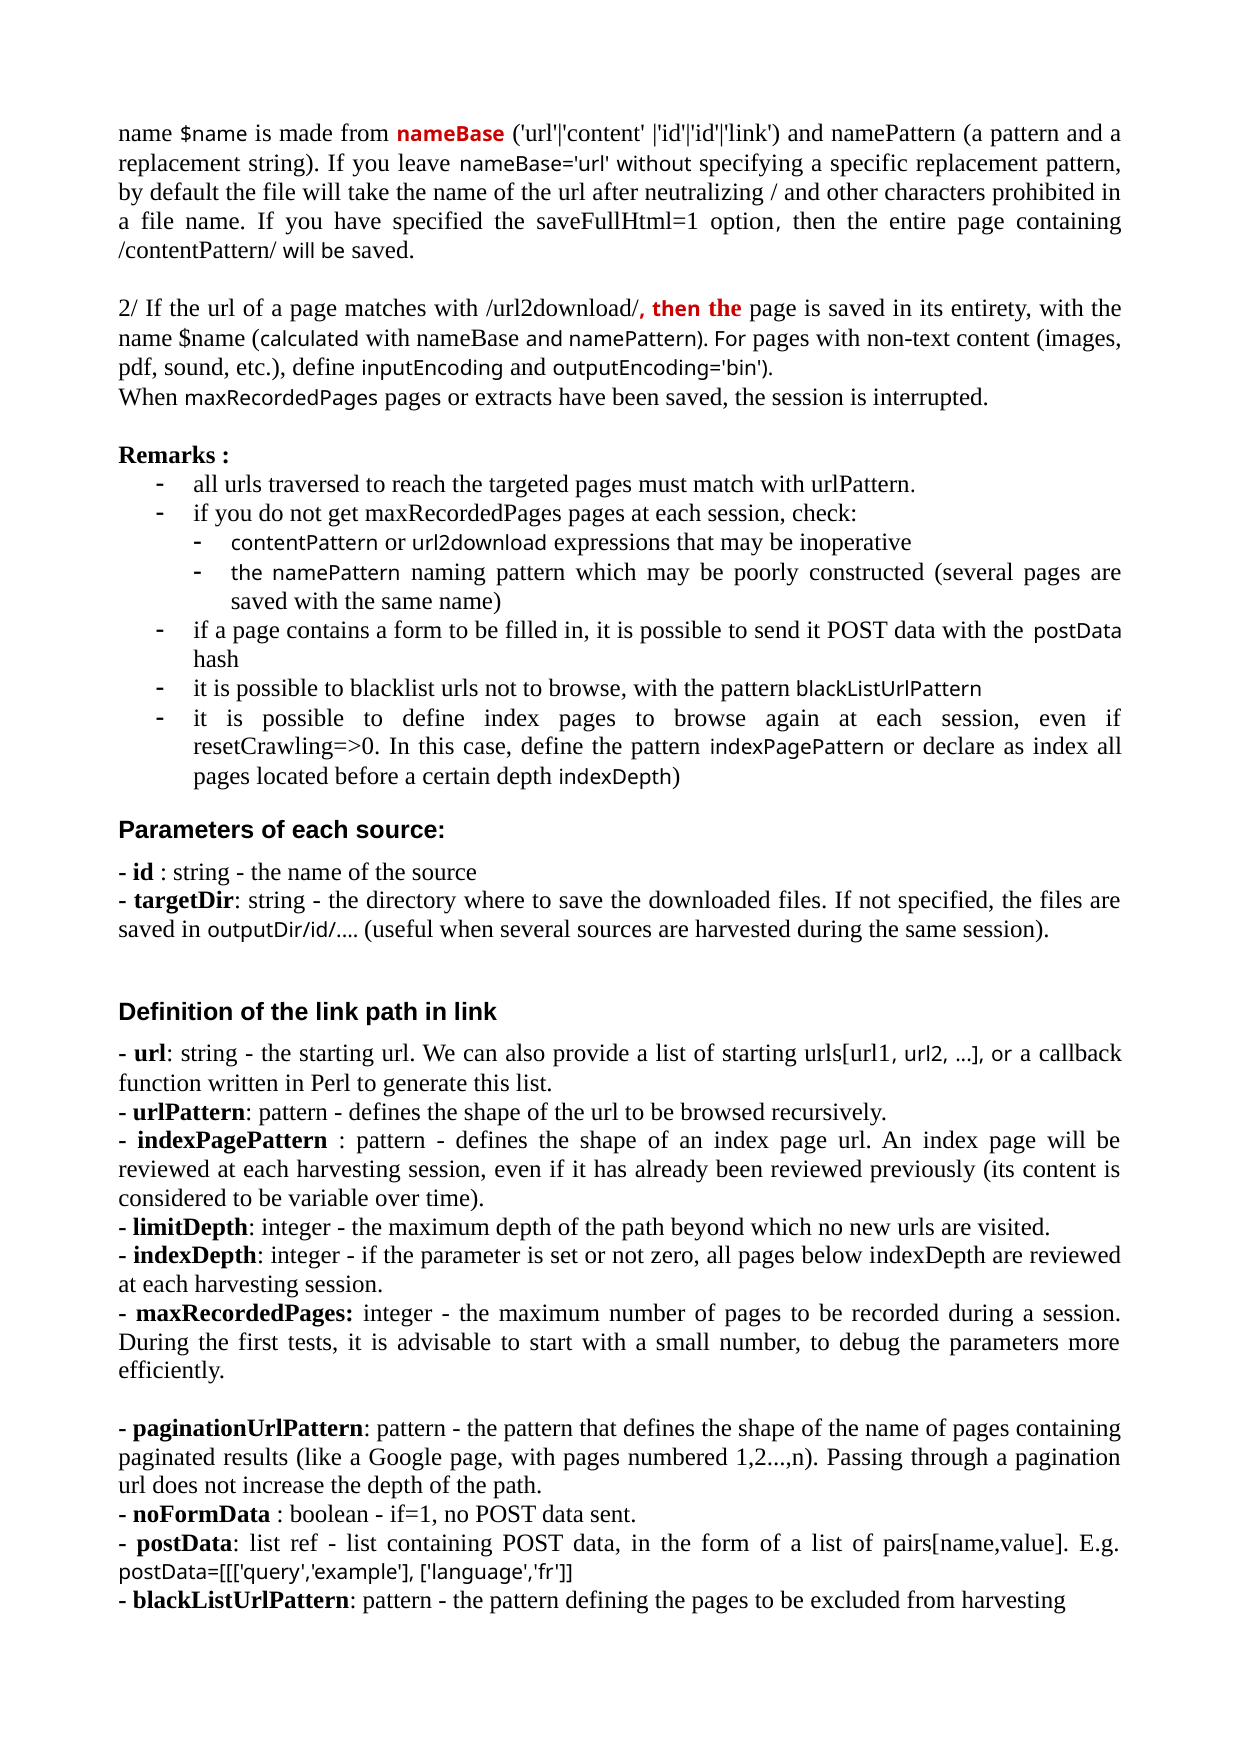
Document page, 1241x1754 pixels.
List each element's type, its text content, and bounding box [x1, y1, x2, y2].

list it is possible to blacklist urls not to browse, with the pattern blackListUrlPattern [156, 673, 1122, 703]
text - indexDepth: integer - if the parameter is set or not zero, all pages below indexDepth are reviewed at each harvesting session. [118, 1241, 1122, 1298]
text - urlPattern: pattern - defines the shape of the url to be browsed recursively. [118, 1097, 1122, 1126]
text - blackListUrlPattern: pattern - the pattern defining the pages to be excluded from harvesting [118, 1585, 1122, 1614]
list all urls traversed to reach the targeted pages must match with urlPattern. [156, 469, 1122, 498]
text - limitDepth: integer - the maximum depth of the path beyond which no new urls are visited. [118, 1212, 1122, 1241]
text Remarks : [118, 440, 1122, 469]
text - url: string - the starting url. We can also provide a list of starting urls[url1, url2, ...], or a callback function written in Perl to generate this list. [118, 1038, 1122, 1097]
text - targetDir: string - the directory where to save the downloaded files. If not specified, the files are saved in outputDir/id/.... (useful when several sources are harvested during the same session). [118, 885, 1122, 943]
text - maxRecordedPages: integer - the maximum number of pages to be recorded during a session. During the first tests, it is advisable to start with a small number, to debug the parameters more efficiently. [118, 1298, 1122, 1384]
list if a page contains a form to be filled in, it is possible to send it POST data with the postData hash [156, 615, 1122, 673]
list if you do not get maxRecordedPages pages at each session, check: [156, 498, 1122, 527]
text 2/ If the url of a page matches with /url2download/, then the page is saved in its entirety, with the name $name (calculated with nameBase and namePattern). For pages with non-text content (images, pdf, sound, etc.), define inputEncoding and outputEncoding='bin'). [118, 293, 1122, 382]
text - indexPagePattern : pattern - defines the shape of an index page url. An index page will be reviewed at each harvesting session, even if it has already been reviewed previously (its content is considered to be variable over time). [118, 1126, 1122, 1212]
text - paginationUrlPattern: pattern - the pattern that defines the shape of the name of pages containing paginated results (like a Google page, with pages numbered 1,2...,n). Passing through a pagination url does not increase the depth of the path. [118, 1413, 1122, 1499]
list it is possible to define index pages to browse again at each session, even if resetCrawling=>0. In this case, define the pattern indexPagePattern or declare as index all pages located before a certain depth indexDepth) [156, 703, 1122, 790]
subtitle Definition of the link path in link [118, 997, 1122, 1026]
list contentPattern or url2download expressions that may be inoperative [193, 527, 1122, 557]
text name $name is made from nameBase ('url'|'content' |'id'|'id'|'link') and namePattern (a pattern and a replacement string). If you leave nameBase='url' without specifying a specific replacement pattern, by default the file will take the name of the url after neutralizing / and other characters prohibited in a file name. If you have specified the saveFullHtml=1 option, then the entire page containing /contentPattern/ will be saved. [118, 118, 1122, 265]
list the namePattern naming pattern which may be poorly constructed (several pages are saved with the same name) [193, 557, 1122, 615]
text When maxRecordedPages pages or extracts have been saved, the session is interrupted. [118, 382, 1122, 411]
subtitle Parameters of each source: [118, 815, 1122, 844]
text - id : string - the name of the source [118, 857, 1122, 885]
text - noFormData : boolean - if=1, no POST data sent. [118, 1499, 1122, 1528]
text - postData: list ref - list containing POST data, in the form of a list of pairs[name,value]. E.g. postData=[[['query','example'], ['language','fr']] [118, 1528, 1122, 1585]
